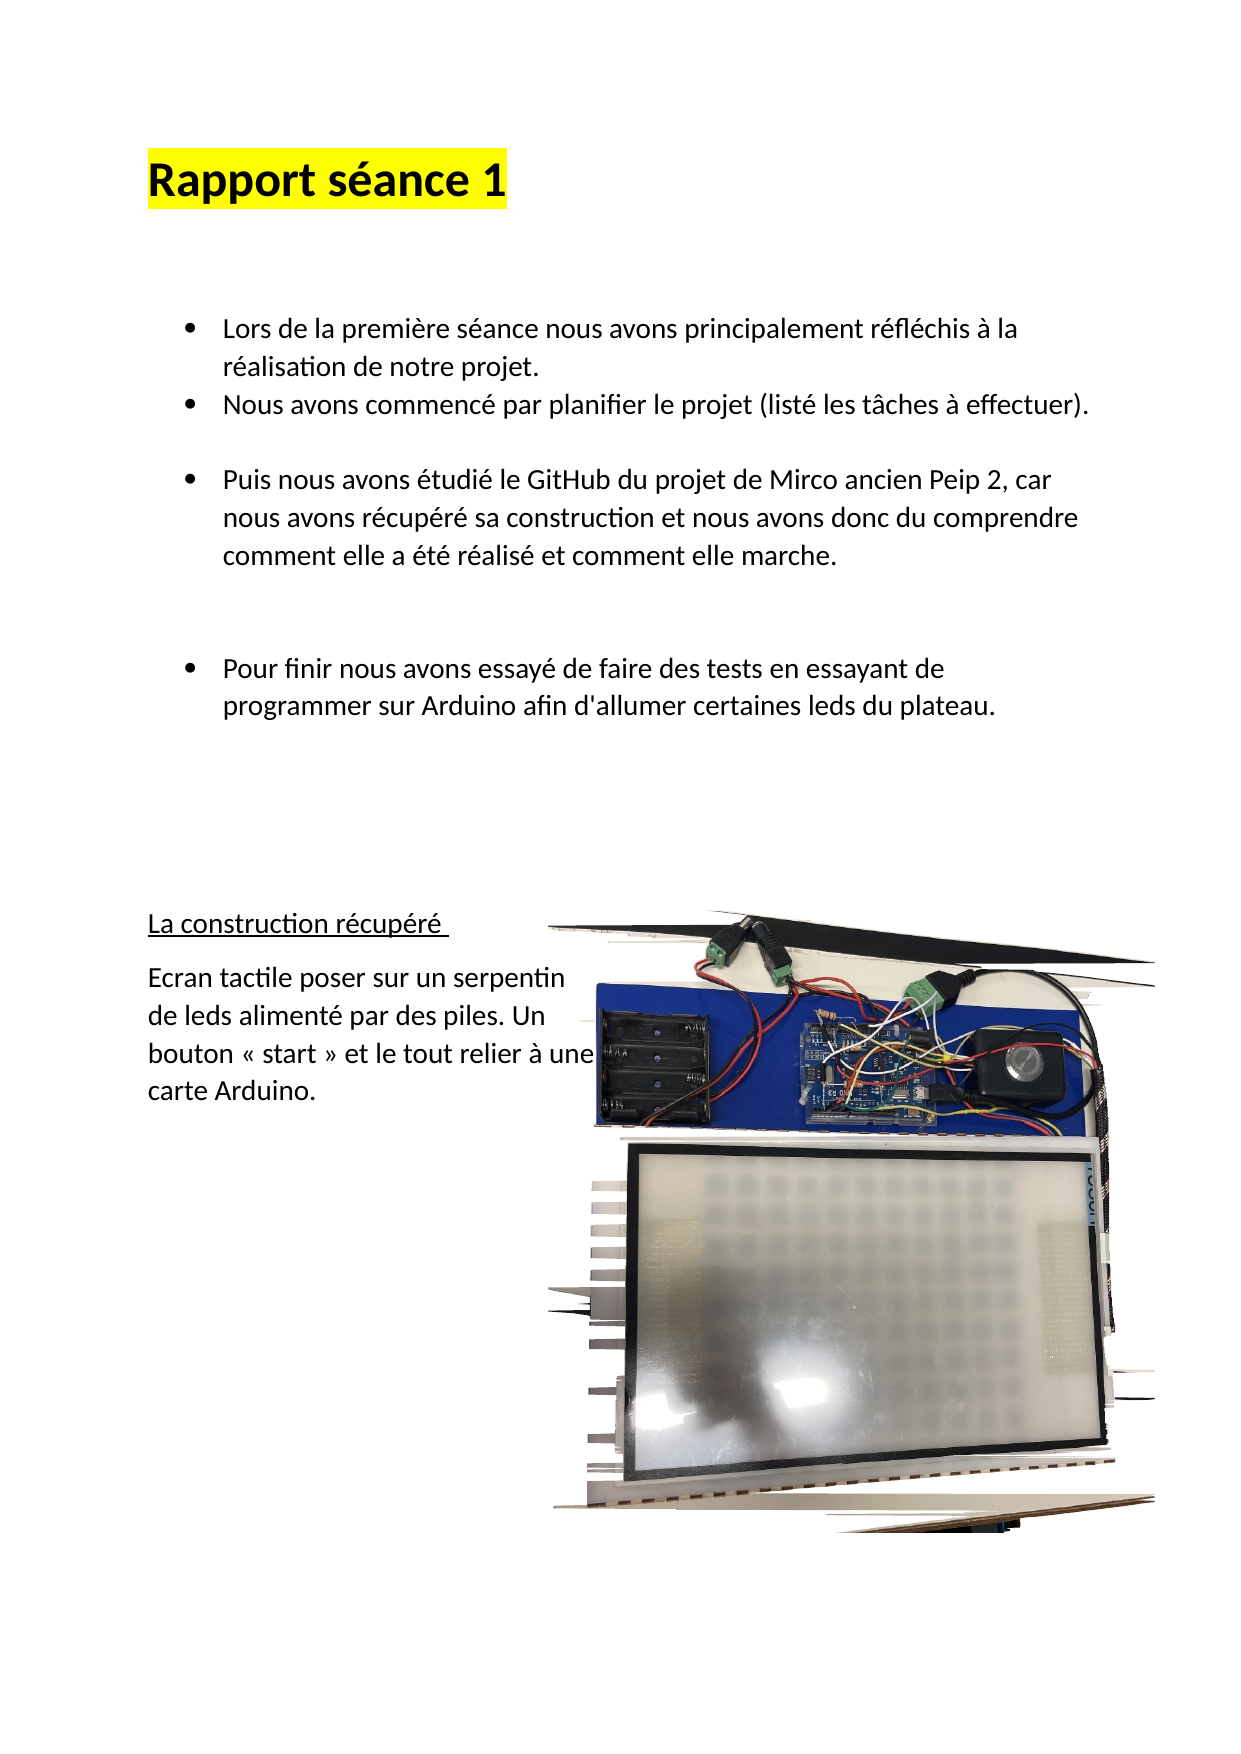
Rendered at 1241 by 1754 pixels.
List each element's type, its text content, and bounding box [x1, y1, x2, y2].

text Ecran tactile poser sur un serpentin de leds alimenté par des piles. Un bouton « start » et le tout relier à une carte Arduino. [148, 959, 704, 1108]
list Lors de la première séance nous avons principalement réfléchis à la réalisation de notre projet. [185, 310, 1093, 384]
text Rapport séance 1 [148, 148, 1093, 209]
list Pour finir nous avons essayé de faire des tests en essayant de programmer sur Arduino afin d'allumer certaines leds du plateau. [185, 650, 1093, 723]
list Puis nous avons étudié le GitHub du projet de Mirco ancien Peip 2, car nous avons récupéré sa construction et nous avons donc du comprendre comment elle a été réalisé et comment elle marche. [185, 461, 1093, 572]
list Nous avons commencé par planifier le projet (listé les tâches à effectuer). [185, 386, 1093, 421]
text La construction récupéré [148, 905, 1093, 941]
